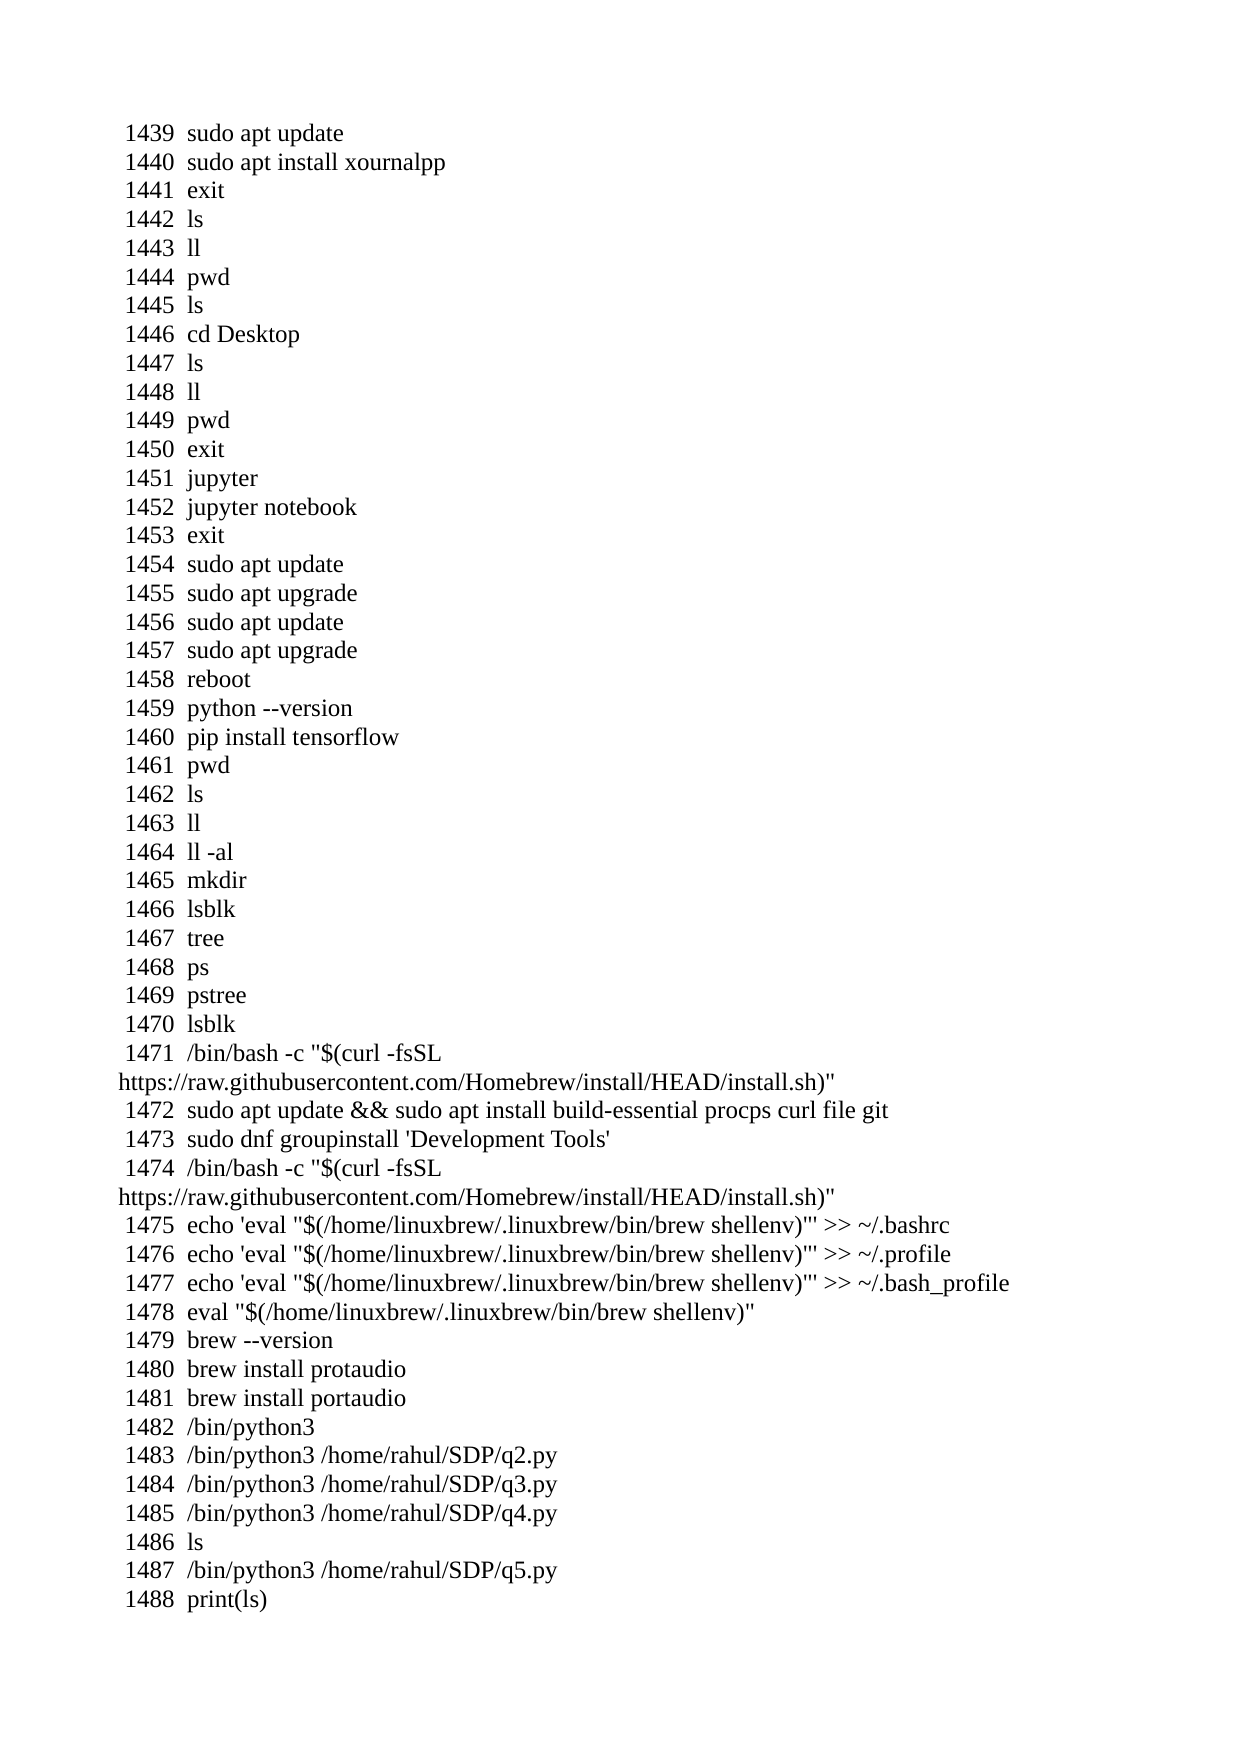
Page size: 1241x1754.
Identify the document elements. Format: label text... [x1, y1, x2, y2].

text 1451 jupyter [118, 463, 1122, 492]
text 1446 cd Desktop [118, 319, 1122, 348]
text 1467 tree [118, 923, 1122, 952]
text 1473 sudo dnf groupinstall 'Development Tools' [118, 1124, 1122, 1153]
text 1450 exit [118, 434, 1122, 463]
text 1481 brew install portaudio [118, 1383, 1122, 1412]
text 1465 mkdir [118, 866, 1122, 894]
text 1478 eval "$(/home/linuxbrew/.linuxbrew/bin/brew shellenv)" [118, 1297, 1122, 1326]
text 1457 sudo apt upgrade [118, 636, 1122, 664]
text 1485 /bin/python3 /home/rahul/SDP/q4.py [118, 1498, 1122, 1527]
text 1468 ps [118, 952, 1122, 981]
text 1479 brew --version [118, 1326, 1122, 1354]
text 1464 ll -al [118, 837, 1122, 866]
text 1461 pwd [118, 751, 1122, 779]
text 1471 /bin/bash -c "$(curl -fsSL https://raw.githubusercontent.com/Homebrew/install/HEAD/install.sh)" [118, 1038, 1122, 1096]
text 1459 python --version [118, 693, 1122, 722]
text 1456 sudo apt update [118, 607, 1122, 636]
text 1476 echo 'eval "$(/home/linuxbrew/.linuxbrew/bin/brew shellenv)"' >> ~/.profile [118, 1239, 1122, 1268]
text 1448 ll [118, 377, 1122, 406]
text 1460 pip install tensorflow [118, 722, 1122, 751]
text 1487 /bin/python3 /home/rahul/SDP/q5.py [118, 1556, 1122, 1584]
text 1475 echo 'eval "$(/home/linuxbrew/.linuxbrew/bin/brew shellenv)"' >> ~/.bashrc [118, 1211, 1122, 1239]
text 1442 ls [118, 204, 1122, 233]
text 1453 exit [118, 521, 1122, 549]
text 1440 sudo apt install xournalpp [118, 147, 1122, 176]
text 1466 lsblk [118, 894, 1122, 923]
text 1472 sudo apt update && sudo apt install build-essential procps curl file git [118, 1096, 1122, 1124]
text 1443 ll [118, 233, 1122, 262]
text 1486 ls [118, 1527, 1122, 1556]
text 1470 lsblk [118, 1009, 1122, 1038]
text 1455 sudo apt upgrade [118, 578, 1122, 607]
text 1484 /bin/python3 /home/rahul/SDP/q3.py [118, 1469, 1122, 1498]
text 1477 echo 'eval "$(/home/linuxbrew/.linuxbrew/bin/brew shellenv)"' >> ~/.bash_profile [118, 1268, 1122, 1297]
text 1444 pwd [118, 262, 1122, 291]
text 1474 /bin/bash -c "$(curl -fsSL https://raw.githubusercontent.com/Homebrew/install/HEAD/install.sh)" [118, 1153, 1122, 1211]
text 1463 ll [118, 808, 1122, 837]
text 1469 pstree [118, 981, 1122, 1009]
text 1441 exit [118, 176, 1122, 204]
text 1480 brew install protaudio [118, 1354, 1122, 1383]
text 1449 pwd [118, 406, 1122, 434]
text 1482 /bin/python3 [118, 1412, 1122, 1441]
text 1447 ls [118, 348, 1122, 377]
text 1445 ls [118, 291, 1122, 319]
text 1439 sudo apt update [118, 118, 1122, 147]
text 1462 ls [118, 779, 1122, 808]
text 1483 /bin/python3 /home/rahul/SDP/q2.py [118, 1441, 1122, 1469]
text 1454 sudo apt update [118, 549, 1122, 578]
text 1488 print(ls) [118, 1584, 1122, 1613]
text 1458 reboot [118, 664, 1122, 693]
text 1452 jupyter notebook [118, 492, 1122, 521]
